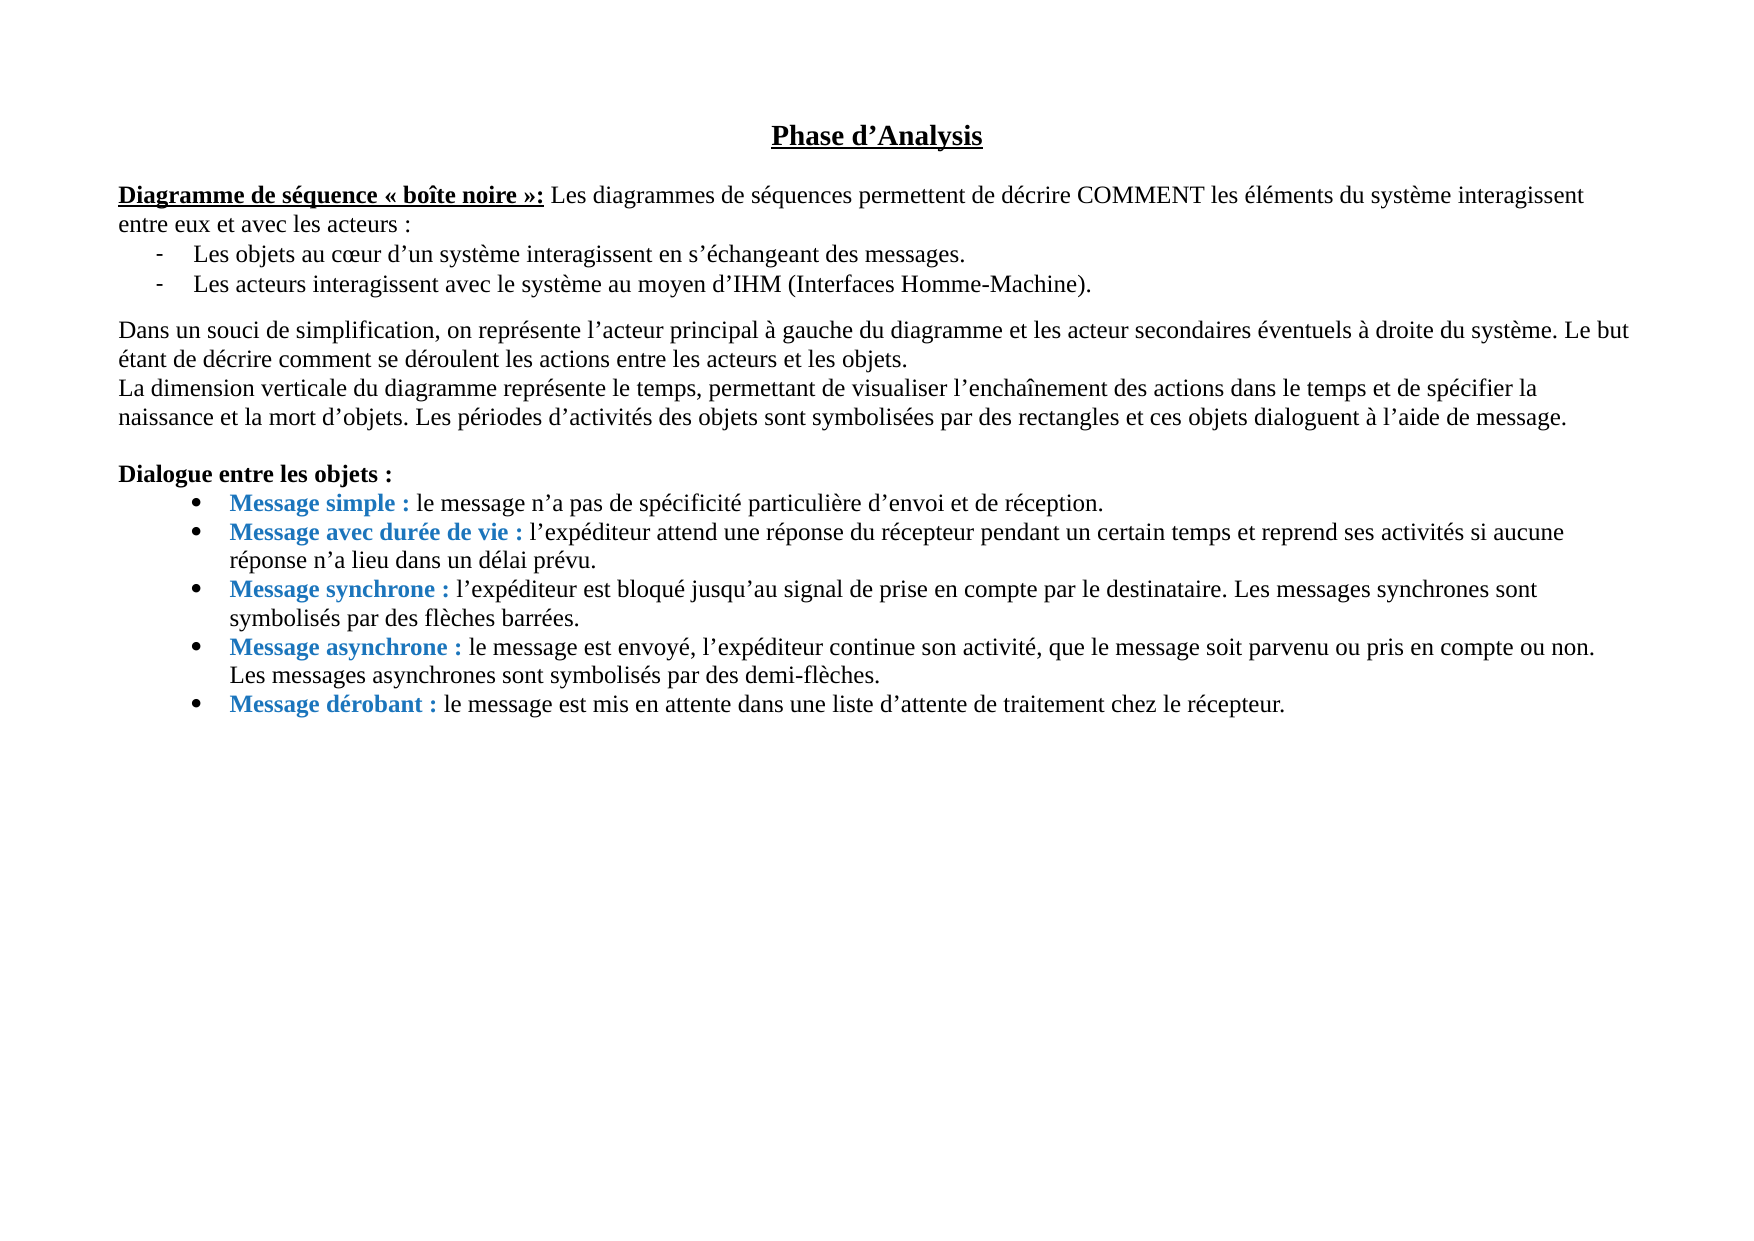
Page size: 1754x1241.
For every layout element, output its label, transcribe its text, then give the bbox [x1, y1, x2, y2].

list Message dérobant : le message est mis en attente dans une liste d’attente de traitement chez le récepteur. [192, 689, 1636, 718]
list Message asynchrone : le message est envoyé, l’expéditeur continue son activité, que le message soit parvenu ou pris en compte ou non. Les messages asynchrones sont symbolisés par des demi-flèches. [192, 632, 1636, 689]
list Les objets au cœur d’un système interagissent en s’échangeant des messages. [156, 238, 1636, 268]
text Dans un souci de simplification, on représente l’acteur principal à gauche du diagramme et les acteur secondaires éventuels à droite du système. Le but étant de décrire comment se déroulent les actions entre les acteurs et les objets. [118, 316, 1636, 373]
text Phase d’Analysis [118, 118, 1636, 152]
list Message avec durée de vie : l’expéditeur attend une réponse du récepteur pendant un certain temps et reprend ses activités si aucune réponse n’a lieu dans un délai prévu. [192, 517, 1636, 574]
text Dialogue entre les objets : [118, 459, 1636, 488]
list Les acteurs interagissent avec le système au moyen d’IHM (Interfaces Homme-Machine). [156, 268, 1636, 299]
list Message synchrone : l’expéditeur est bloqué jusqu’au signal de prise en compte par le destinataire. Les messages synchrones sont symbolisés par des flèches barrées. [192, 574, 1636, 632]
list Message simple : le message n’a pas de spécificité particulière d’envoi et de réception. [192, 488, 1636, 517]
text Diagramme de séquence « boîte noire »: Les diagrammes de séquences permettent de décrire COMMENT les éléments du système interagissent entre eux et avec les acteurs : [118, 180, 1636, 238]
text La dimension verticale du diagramme représente le temps, permettant de visualiser l’enchaînement des actions dans le temps et de spécifier la naissance et la mort d’objets. Les périodes d’activités des objets sont symbolisées par des rectangles et ces objets dialoguent à l’aide de message. [118, 373, 1636, 431]
